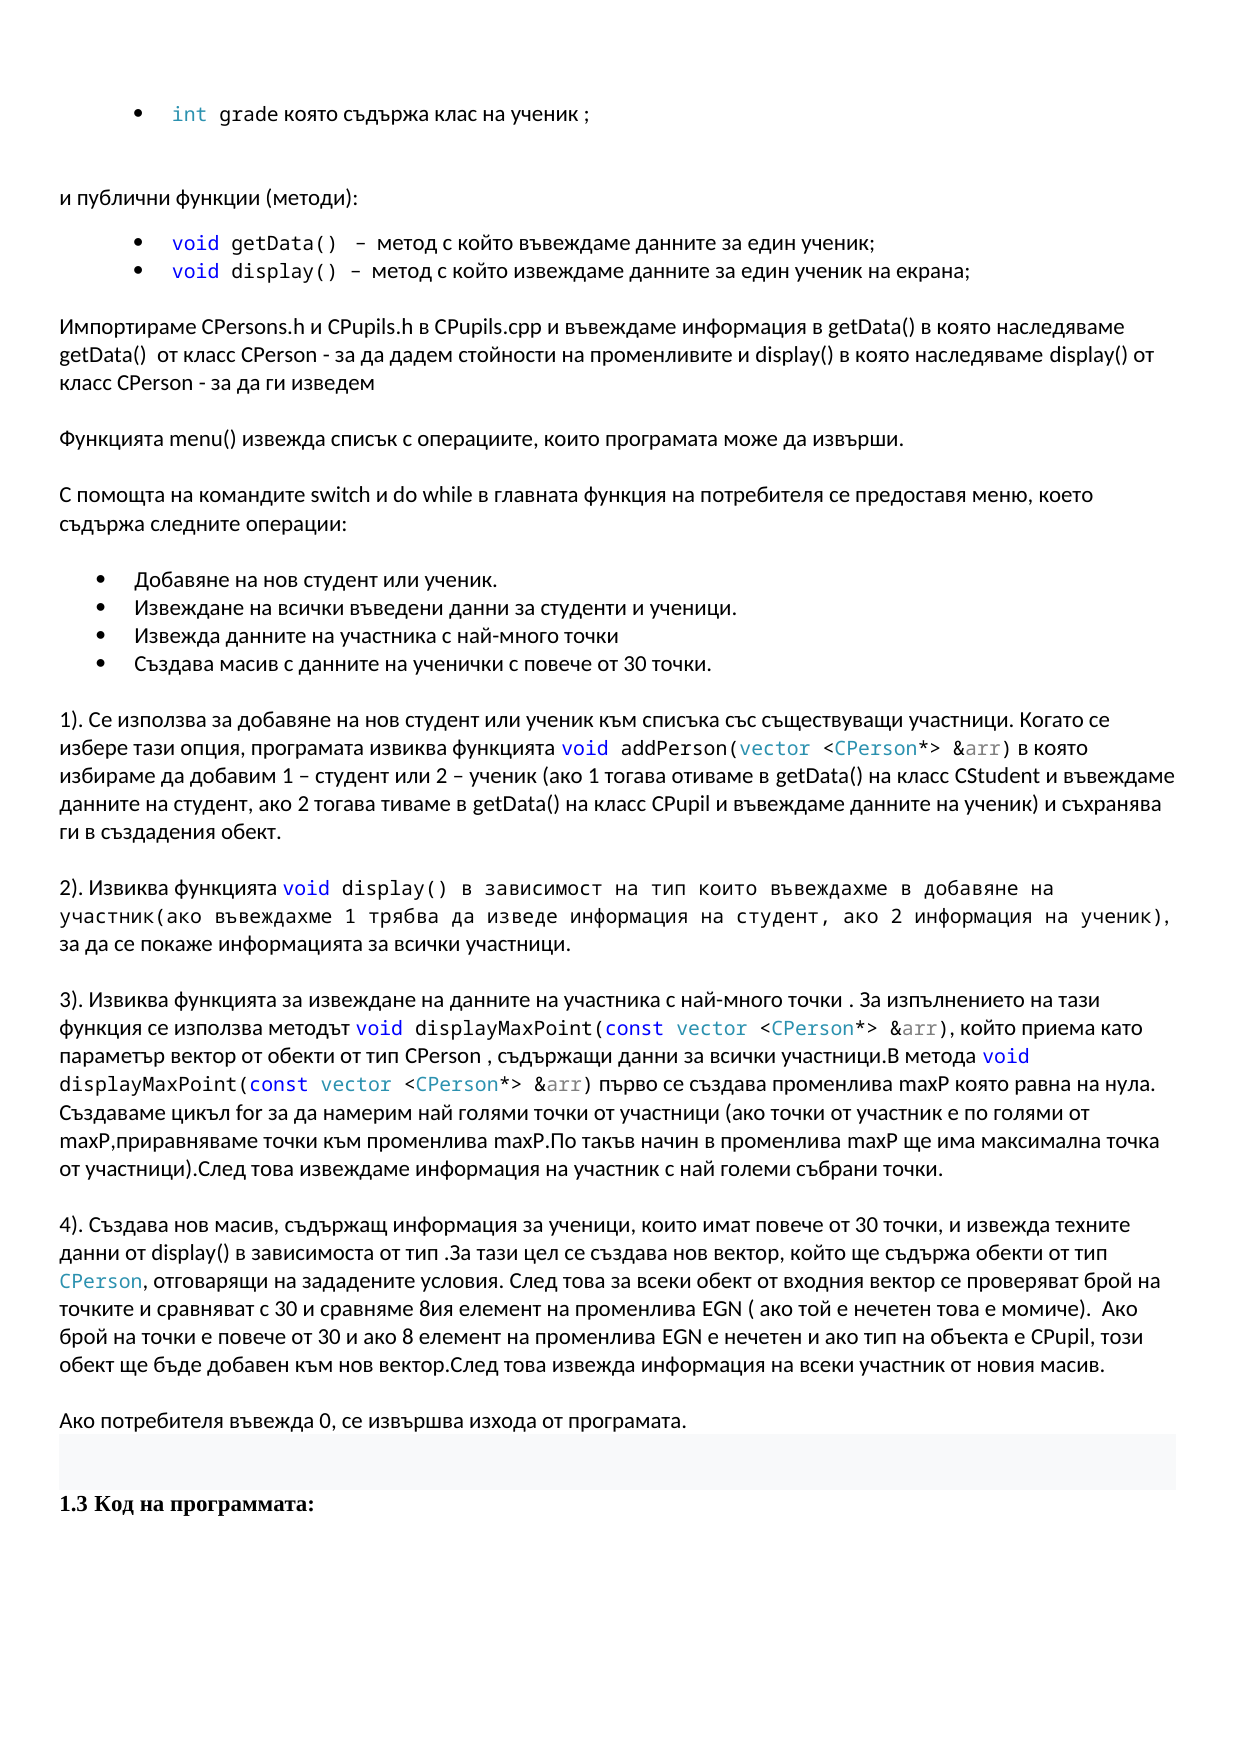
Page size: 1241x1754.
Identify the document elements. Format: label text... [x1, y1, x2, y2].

text 1). Се използва за добавяне на нов студент или ученик към списъка със съществуващи участници. Когато се избере тази опция, програмата извиква функцията void addPerson(vector <CPerson*> &arr) в която избираме да добавим 1 – студент или 2 – ученик (ако 1 тогава отиваме в getData() на класс CStudent и въвеждаме данните на студент, ако 2 тогава тиваме в getData() на класс CPupil и въвеждаме данните на ученик) и съхранява ги в създадения обект. [59, 705, 1176, 845]
text Импортираме CPersons.h и CPupils.h в CPupils.cpp и въвеждаме информация в getData() в която наследяваме getData() от класс CPerson - за да дадем стойности на променливите и display() в която наследяваме display() от класс CPerson - за да ги изведем [59, 312, 1176, 397]
text и публични функции (методи): [59, 183, 1176, 212]
list Извеждане на всички въведени данни за студенти и ученици. [97, 593, 1176, 621]
text 1.3 Код на программата: [59, 1490, 1176, 1517]
text Функцията menu() извежда списък с операциите, които програмата може да извърши. [59, 424, 1176, 453]
list Добавяне на нов студент или ученик. [97, 565, 1176, 593]
text Създаваме цикъл for за да намерим най голями точки от участници (ако точки от участник е по голями от maxP,приравняваме точки към променлива maxP.По такъв начин в променлива maxP ще има максимална точка от участници).След това извеждаме информация на участник с най големи събрани точки. [59, 1098, 1176, 1182]
text 2). Извиква функцията void display() в зависимост на тип които въвеждахме в добавяне на участник(ако въвеждахме 1 трябва да изведе информация на студент, ако 2 информация на ученик), за да се покаже информацията за всички участници. [59, 873, 1176, 957]
list void getData() – метод с който въвеждаме данните за един ученик; [134, 228, 1176, 256]
list int grade която съдържа клас на ученик ; [134, 99, 1176, 127]
list Извежда данните на участника с най-много точки [97, 621, 1176, 649]
list void display() – метод с който извеждаме данните за един ученик на екрана; [134, 256, 1176, 284]
text С помощта на командите switch и do while в главната функция на потребителя се предоставя меню, което съдържа следните операции: [59, 481, 1176, 537]
text Ако потребителя въвежда 0, се извършва изхода от програмата. [59, 1406, 1176, 1434]
text 4). Създава нов масив, съдържащ информация за ученици, които имат повече от 30 точки, и извежда техните данни от display() в зависимоста от тип .За тази цел се създава нов вектор, който ще съдържа обекти от тип СPerson, отговарящи на зададените условия. След това за всеки обект от входния вектор се проверяват брой на точките и сравняват с 30 и сравняме 8ия елемент на променлива EGN ( ако той е нечетен това е момиче). Ако брой на точки е повече от 30 и ако 8 елемент на променлива EGN е нечетен и ако тип на объекта е CPupil, този обект ще бъде добавен към нов вектор.След това извежда информация на всеки участник от новия масив. [59, 1210, 1176, 1378]
text 3). Извиква функцията за извеждане на данните на участника с най-много точки . За изпълнението на тази функция се използва методът void displayMaxPoint(const vector <CPerson*> &arr), който приема като параметър вектор от обекти от тип CPerson , съдържащи данни за всички участници.В метода void displayMaxPoint(const vector <CPerson*> &arr) първо се създава променлива maxP която равна на нула. [59, 985, 1176, 1098]
list Създава масив с данните на ученички с повече от 30 точки. [97, 649, 1176, 677]
